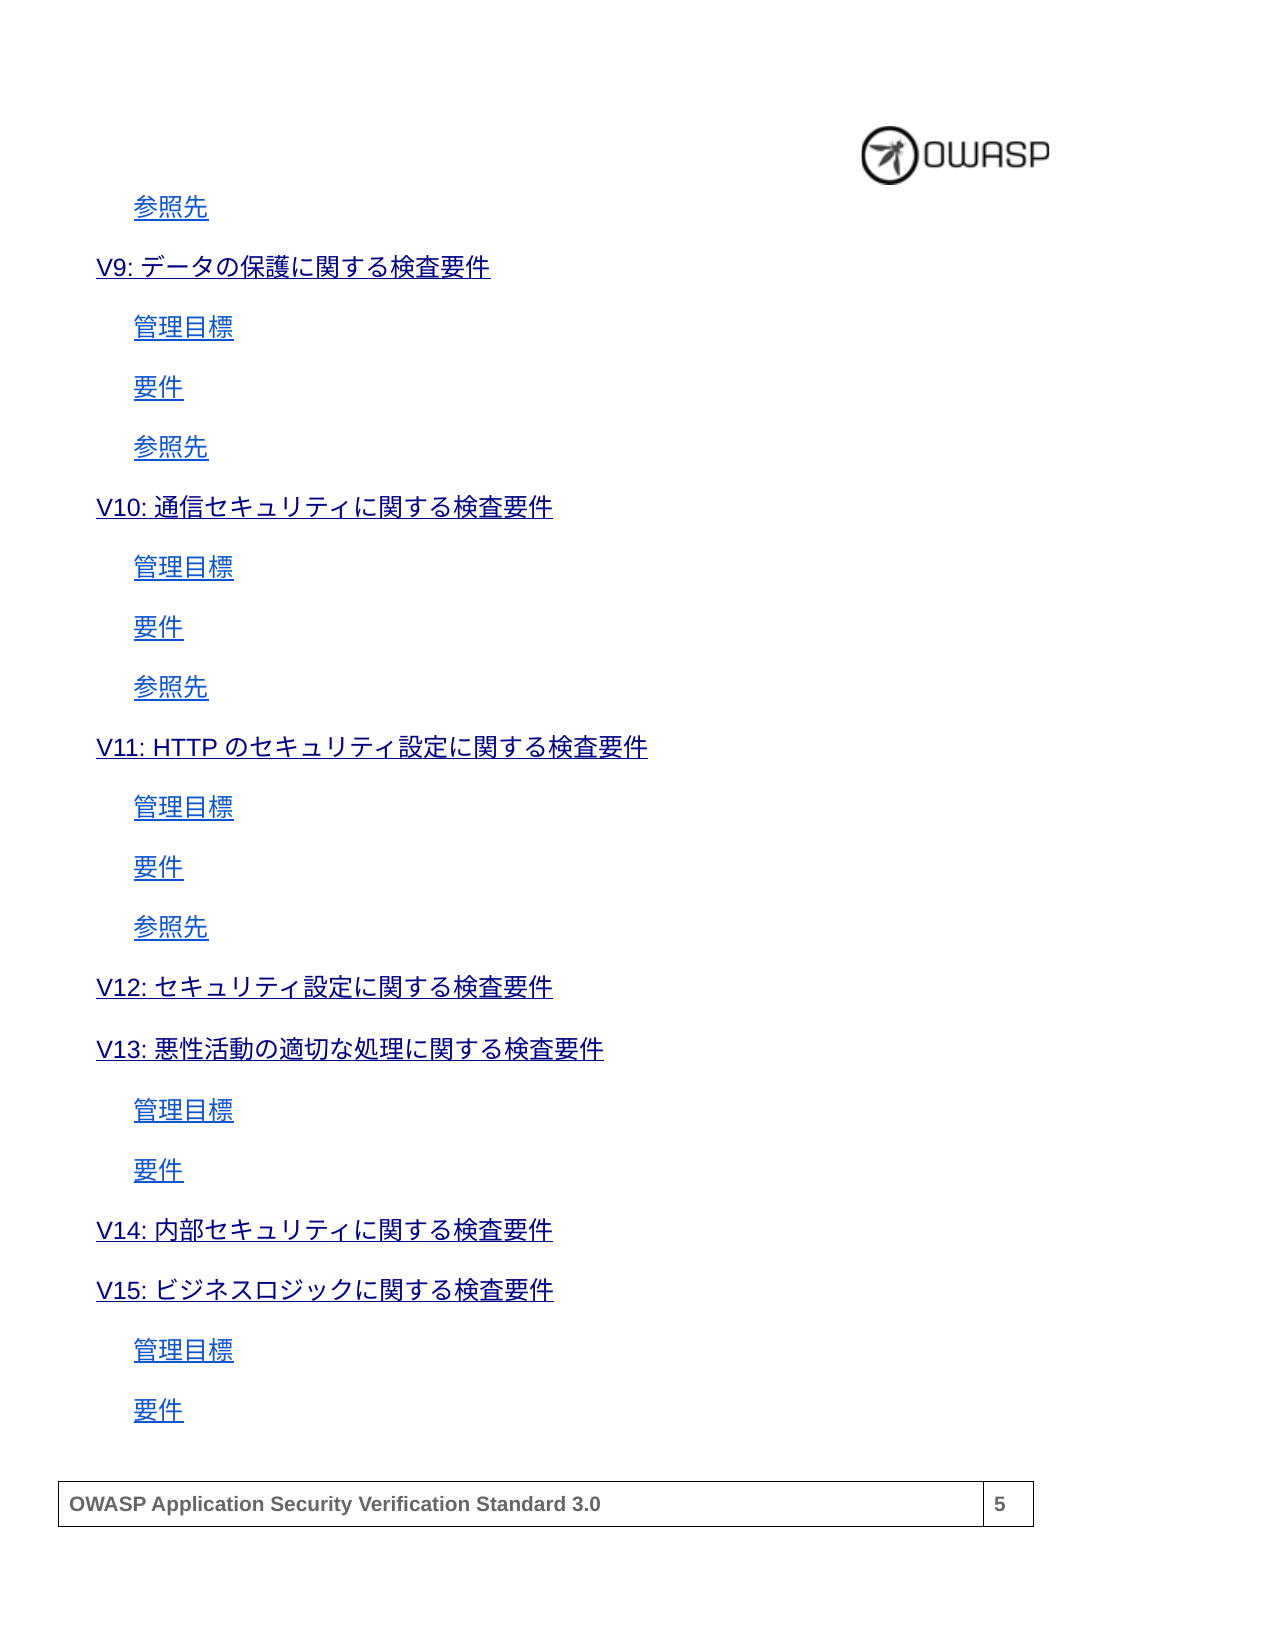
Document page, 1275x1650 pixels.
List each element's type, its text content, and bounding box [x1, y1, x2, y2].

text V15: ビジネスロジックに関する検査要件 [96, 1272, 1216, 1306]
text 参照先 [133, 670, 1216, 704]
text 管理目標 [133, 1332, 1216, 1366]
text 参照先 [133, 430, 1216, 464]
text 要件 [133, 370, 1216, 404]
text 要件 [133, 1392, 1216, 1426]
text V14: 内部セキュリティに関する検査要件 [96, 1212, 1216, 1246]
text 管理目標 [133, 790, 1216, 824]
text 管理目標 [133, 310, 1216, 344]
text 要件 [133, 850, 1216, 884]
text 管理目標 [133, 1092, 1216, 1126]
text 要件 [133, 610, 1216, 644]
text V11: HTTP のセキュリティ設定に関する検査要件 [96, 730, 1216, 764]
text V9: データの保護に関する検査要件 [96, 250, 1216, 284]
text V10: 通信セキュリティに関する検査要件 [96, 490, 1216, 524]
text 参照先 [133, 150, 1216, 224]
text V13: 悪性活動の適切な処理に関する検査要件 [96, 1030, 1216, 1066]
text 要件 [133, 1152, 1216, 1186]
picture [861, 126, 1050, 185]
text 管理目標 [133, 550, 1216, 584]
text 参照先 [133, 910, 1216, 944]
text V12: セキュリティ設定に関する検査要件 [96, 970, 1216, 1004]
